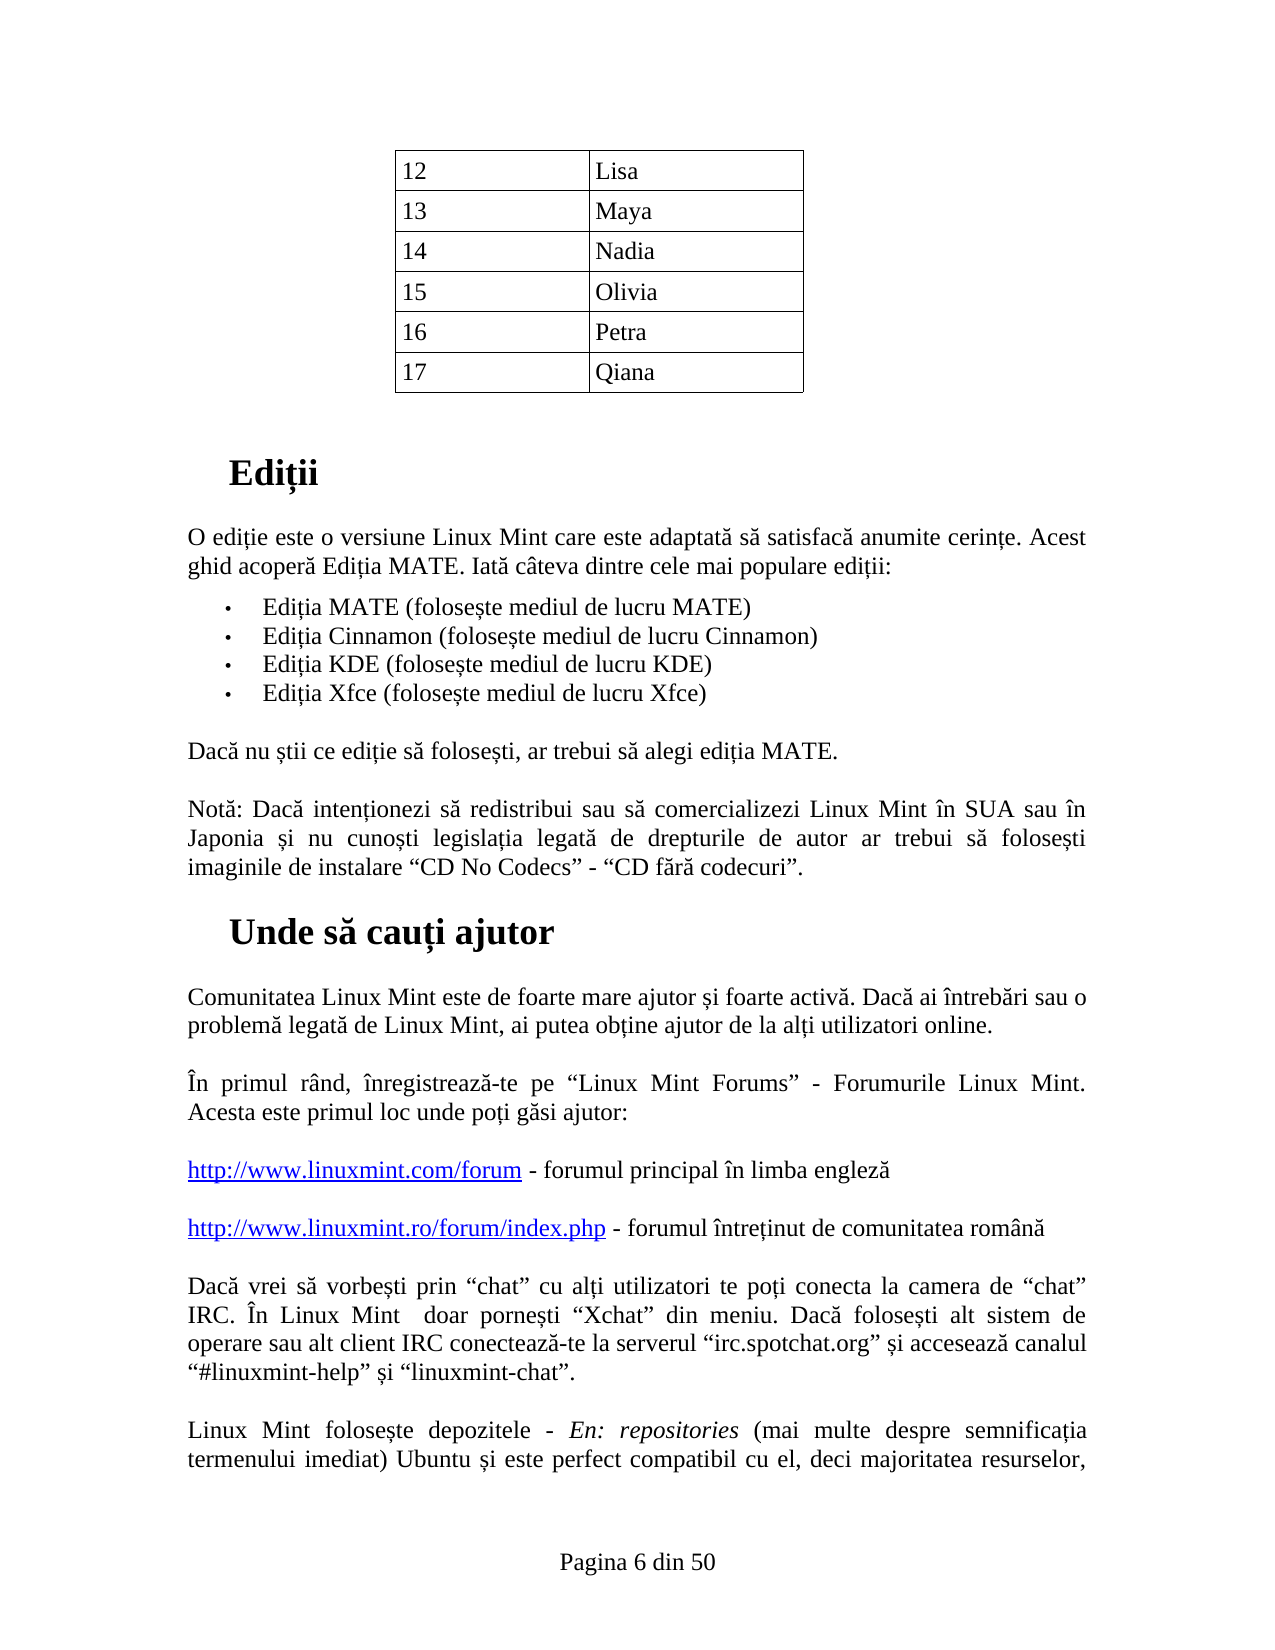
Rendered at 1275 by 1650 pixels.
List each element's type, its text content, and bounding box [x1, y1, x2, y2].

table_cell Petra [590, 312, 803, 352]
list Ediția Cinnamon (folosește mediul de lucru Cinnamon) [225, 621, 1087, 649]
table_cell 15 [396, 272, 589, 311]
table_cell 13 [396, 191, 589, 231]
table_cell Maya [590, 191, 803, 231]
table_cell Olivia [590, 272, 803, 311]
text Notă: Dacă intenționezi să redistribui sau să comercializezi Linux Mint în SUA sau în Japonia și nu cunoști legislația legată de drepturile de autor ar trebui să folosești imaginile de instalare “CD No Codecs” - “CD fără codecuri”. [187, 794, 1087, 880]
table_cell Lisa [590, 151, 803, 190]
text O ediție este o versiune Linux Mint care este adaptată să satisfacă anumite cerințe. Acest ghid acoperă Ediția MATE. Iată câteva dintre cele mai populare ediții: [187, 522, 1087, 580]
table_cell Nadia [590, 232, 803, 271]
text Linux Mint folosește depozitele - En: repositories (mai multe despre semnificația termenului imediat) Ubuntu și este perfect compatibil cu el, deci majoritatea resurselor, [187, 1415, 1087, 1473]
text În primul rând, înregistrează-te pe “Linux Mint Forums” - Forumurile Linux Mint. Acesta este primul loc unde poți găsi ajutor: [187, 1068, 1087, 1126]
table_cell Qiana [590, 353, 803, 392]
text Comunitatea Linux Mint este de foarte mare ajutor și foarte activă. Dacă ai întrebări sau o problemă legată de Linux Mint, ai putea obține ajutor de la alți utilizatori online. [187, 982, 1087, 1039]
subtitle Ediții [187, 450, 1087, 493]
table_cell 17 [396, 353, 589, 392]
text Dacă vrei să vorbești prin “chat” cu alți utilizatori te poți conecta la camera de “chat” IRC. În Linux Mint doar pornești “Xchat” din meniu. Dacă folosești alt sistem de operare sau alt client IRC conectează-te la serverul “irc.spotchat.org” și accesează canalul “#linuxmint-help” și “linuxmint-chat”. [187, 1271, 1087, 1386]
text http://www.linuxmint.ro/forum/index.php - forumul întreținut de comunitatea română [187, 1213, 1087, 1242]
list Ediția MATE (folosește mediul de lucru MATE) [225, 592, 1087, 621]
text Dacă nu știi ce ediție să folosești, ar trebui să alegi ediția MATE. [187, 736, 1087, 765]
table_cell 12 [396, 151, 589, 190]
list Ediția KDE (folosește mediul de lucru KDE) [225, 649, 1087, 678]
table_cell 16 [396, 312, 589, 352]
list Ediția Xfce (folosește mediul de lucru Xfce) [225, 678, 1087, 707]
table_cell 14 [396, 232, 589, 271]
subtitle Unde să cauți ajutor [187, 909, 1087, 953]
text http://www.linuxmint.com/forum - forumul principal în limba engleză [187, 1155, 1087, 1184]
